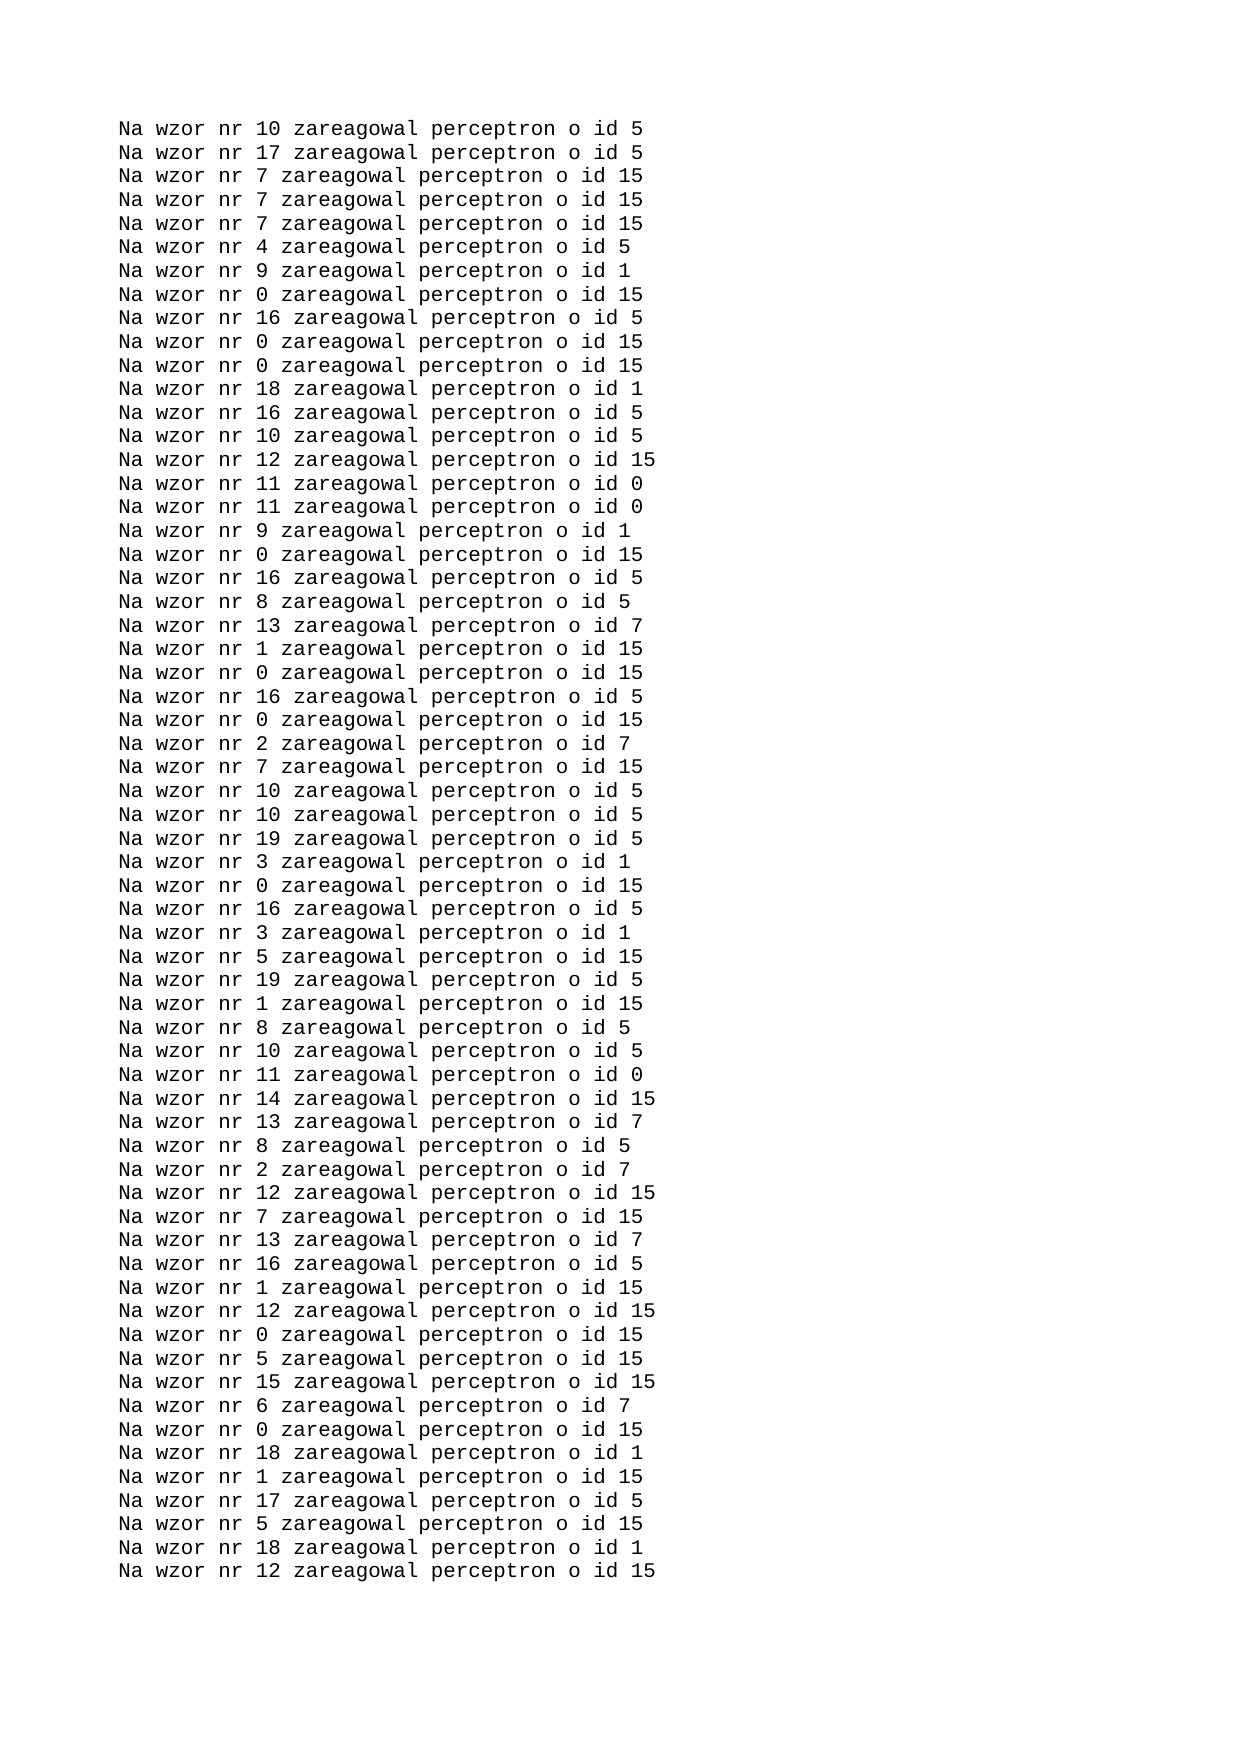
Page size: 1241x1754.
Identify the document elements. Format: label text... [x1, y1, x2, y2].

text Na wzor nr 16 zareagowal perceptron o id 5 [118, 402, 1122, 426]
text Na wzor nr 12 zareagowal perceptron o id 15 [118, 1300, 1122, 1324]
text Na wzor nr 6 zareagowal perceptron o id 7 [118, 1395, 1122, 1419]
text Na wzor nr 4 zareagowal perceptron o id 5 [118, 236, 1122, 260]
text Na wzor nr 12 zareagowal perceptron o id 15 [118, 1561, 1122, 1584]
text Na wzor nr 5 zareagowal perceptron o id 15 [118, 1348, 1122, 1371]
text Na wzor nr 18 zareagowal perceptron o id 1 [118, 1442, 1122, 1466]
text Na wzor nr 0 zareagowal perceptron o id 15 [118, 662, 1122, 686]
text Na wzor nr 3 zareagowal perceptron o id 1 [118, 851, 1122, 875]
text Na wzor nr 2 zareagowal perceptron o id 7 [118, 1158, 1122, 1182]
text Na wzor nr 12 zareagowal perceptron o id 15 [118, 1182, 1122, 1206]
text Na wzor nr 2 zareagowal perceptron o id 7 [118, 733, 1122, 757]
list [156, 1584, 1122, 1613]
text Na wzor nr 0 zareagowal perceptron o id 15 [118, 354, 1122, 378]
text Na wzor nr 5 zareagowal perceptron o id 15 [118, 946, 1122, 969]
text Na wzor nr 9 zareagowal perceptron o id 1 [118, 260, 1122, 284]
text Na wzor nr 8 zareagowal perceptron o id 5 [118, 1017, 1122, 1040]
text Na wzor nr 0 zareagowal perceptron o id 15 [118, 709, 1122, 733]
text Na wzor nr 16 zareagowal perceptron o id 5 [118, 1253, 1122, 1277]
text Na wzor nr 10 zareagowal perceptron o id 5 [118, 804, 1122, 827]
text Na wzor nr 9 zareagowal perceptron o id 1 [118, 520, 1122, 544]
text Na wzor nr 7 zareagowal perceptron o id 15 [118, 1206, 1122, 1229]
text Na wzor nr 0 zareagowal perceptron o id 15 [118, 331, 1122, 354]
text Na wzor nr 17 zareagowal perceptron o id 5 [118, 1489, 1122, 1513]
text Na wzor nr 13 zareagowal perceptron o id 7 [118, 615, 1122, 638]
text Na wzor nr 19 zareagowal perceptron o id 5 [118, 969, 1122, 993]
text Na wzor nr 19 zareagowal perceptron o id 5 [118, 827, 1122, 851]
text Na wzor nr 10 zareagowal perceptron o id 5 [118, 780, 1122, 804]
text Na wzor nr 16 zareagowal perceptron o id 5 [118, 686, 1122, 709]
text Na wzor nr 7 zareagowal perceptron o id 15 [118, 213, 1122, 236]
text Na wzor nr 0 zareagowal perceptron o id 15 [118, 875, 1122, 898]
text Na wzor nr 1 zareagowal perceptron o id 15 [118, 638, 1122, 662]
text Na wzor nr 11 zareagowal perceptron o id 0 [118, 1064, 1122, 1088]
text Na wzor nr 16 zareagowal perceptron o id 5 [118, 567, 1122, 591]
text Na wzor nr 10 zareagowal perceptron o id 5 [118, 118, 1122, 142]
text Na wzor nr 1 zareagowal perceptron o id 15 [118, 1466, 1122, 1489]
text Na wzor nr 0 zareagowal perceptron o id 15 [118, 284, 1122, 307]
text Na wzor nr 1 zareagowal perceptron o id 15 [118, 993, 1122, 1017]
text Na wzor nr 10 zareagowal perceptron o id 5 [118, 426, 1122, 449]
text Na wzor nr 5 zareagowal perceptron o id 15 [118, 1513, 1122, 1537]
text Na wzor nr 0 zareagowal perceptron o id 15 [118, 1419, 1122, 1442]
text Na wzor nr 0 zareagowal perceptron o id 15 [118, 1324, 1122, 1348]
text Na wzor nr 0 zareagowal perceptron o id 15 [118, 544, 1122, 567]
text Na wzor nr 16 zareagowal perceptron o id 5 [118, 307, 1122, 331]
text Na wzor nr 18 zareagowal perceptron o id 1 [118, 1537, 1122, 1561]
text Na wzor nr 15 zareagowal perceptron o id 15 [118, 1371, 1122, 1395]
text Na wzor nr 11 zareagowal perceptron o id 0 [118, 496, 1122, 520]
text Na wzor nr 1 zareagowal perceptron o id 15 [118, 1277, 1122, 1300]
text Na wzor nr 7 zareagowal perceptron o id 15 [118, 189, 1122, 213]
text Na wzor nr 7 zareagowal perceptron o id 15 [118, 757, 1122, 780]
text Na wzor nr 3 zareagowal perceptron o id 1 [118, 922, 1122, 946]
text Na wzor nr 10 zareagowal perceptron o id 5 [118, 1040, 1122, 1064]
text Na wzor nr 12 zareagowal perceptron o id 15 [118, 449, 1122, 473]
text Na wzor nr 13 zareagowal perceptron o id 7 [118, 1111, 1122, 1135]
text Na wzor nr 7 zareagowal perceptron o id 15 [118, 165, 1122, 189]
text Na wzor nr 16 zareagowal perceptron o id 5 [118, 898, 1122, 922]
text Na wzor nr 13 zareagowal perceptron o id 7 [118, 1229, 1122, 1253]
text Na wzor nr 17 zareagowal perceptron o id 5 [118, 142, 1122, 165]
text Na wzor nr 11 zareagowal perceptron o id 0 [118, 473, 1122, 496]
text Na wzor nr 8 zareagowal perceptron o id 5 [118, 591, 1122, 615]
text Na wzor nr 18 zareagowal perceptron o id 1 [118, 378, 1122, 402]
text Na wzor nr 8 zareagowal perceptron o id 5 [118, 1135, 1122, 1158]
text Na wzor nr 14 zareagowal perceptron o id 15 [118, 1088, 1122, 1111]
